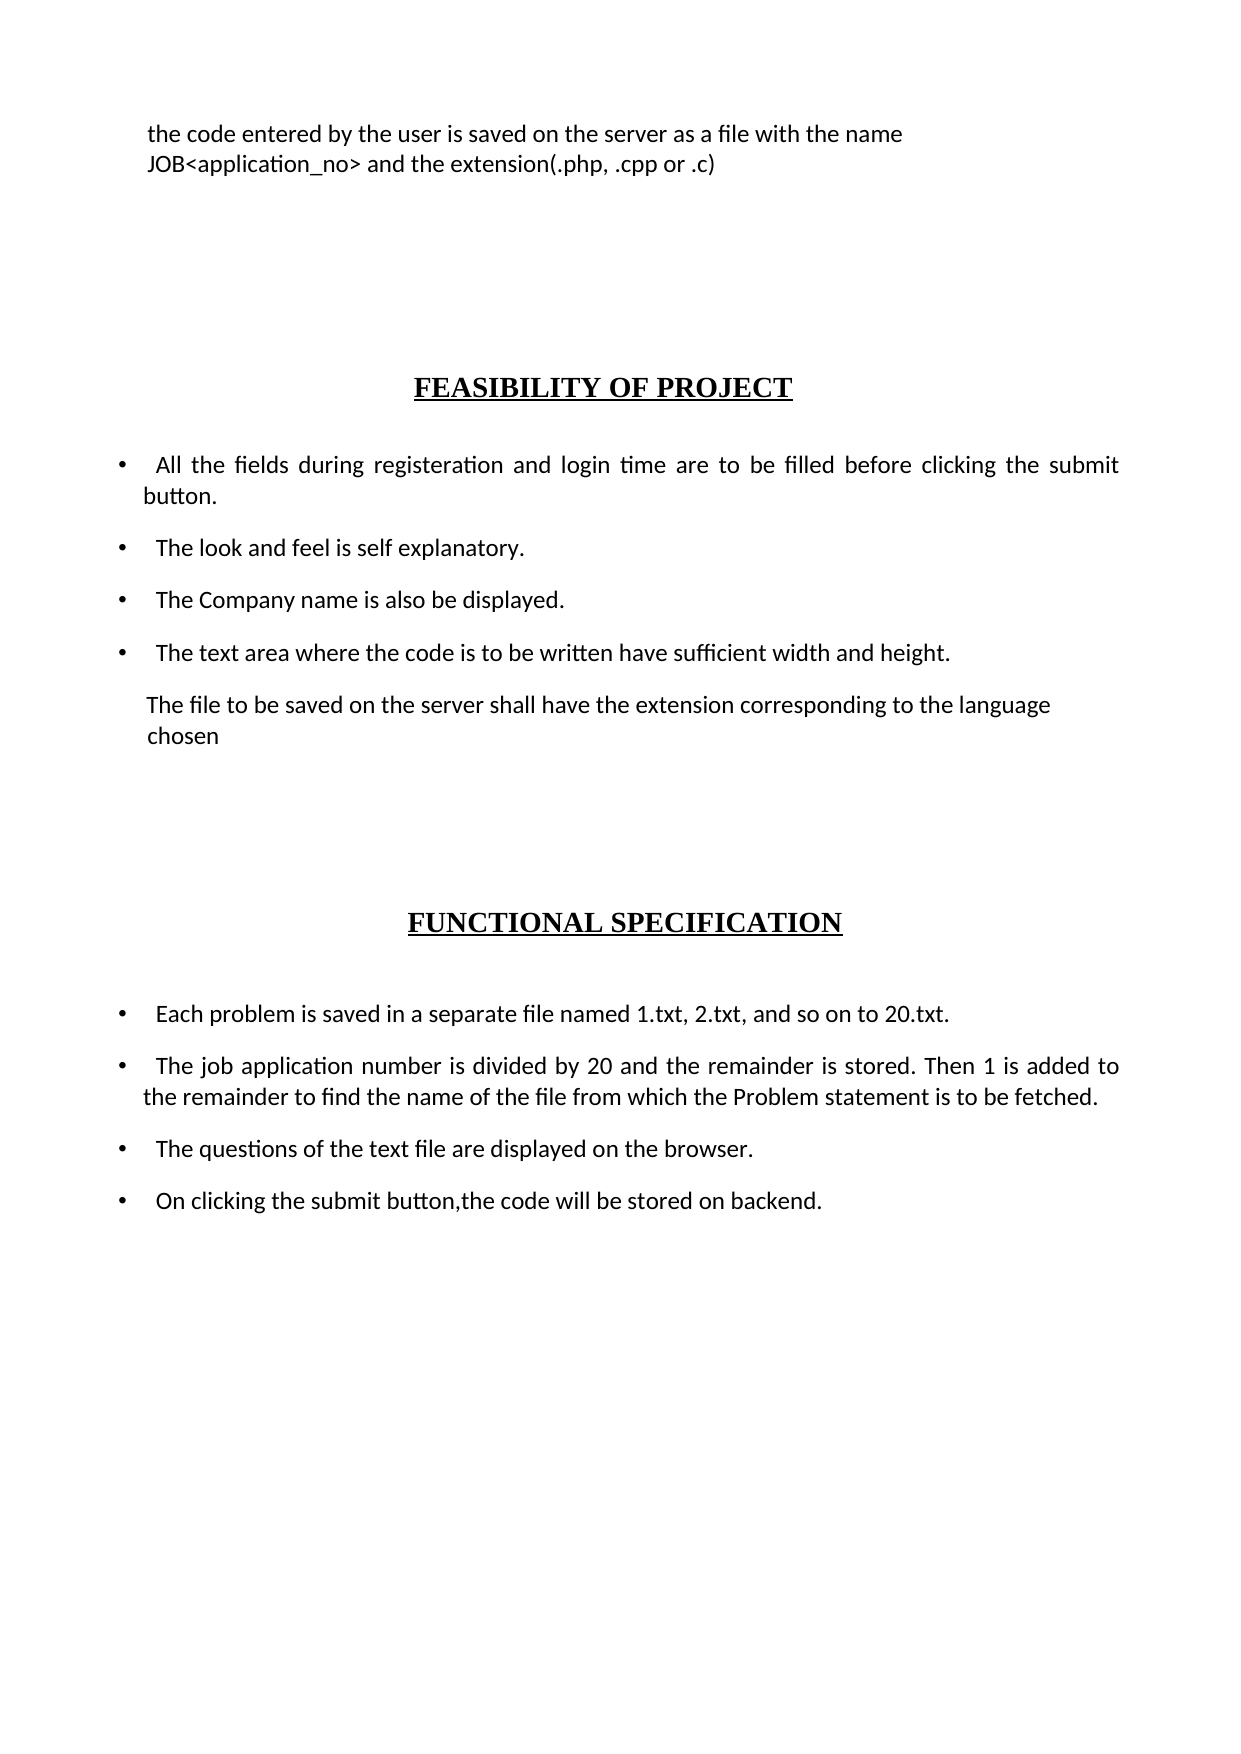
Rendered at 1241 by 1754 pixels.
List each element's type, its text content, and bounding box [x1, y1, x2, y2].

list Each problem is saved in a separate file named 1.txt, 2.txt, and so on to 20.txt. [105, 998, 1122, 1028]
list The questions of the text file are displayed on the browser. [105, 1133, 1122, 1163]
text The file to be saved on the server shall have the extension corresponding to the language chosen [146, 689, 1122, 750]
list On clicking the submit button,the code will be stored on backend. [105, 1185, 1122, 1216]
text the code entered by the user is saved on the server as a file with the name JOB<application_no> and the extension(.php, .cpp or .c) [146, 118, 1122, 179]
list The Company name is also be displayed. [105, 585, 1122, 615]
text FEASIBILITY OF PROJECT [146, 369, 1122, 405]
list All the fields during registeration and login time are to be filled before clicking the submit button. [105, 449, 1122, 511]
list The text area where the code is to be written have sufficient width and height. [105, 637, 1122, 667]
list The job application number is divided by 20 and the remainder is stored. Then 1 is added to the remainder to find the name of the file from which the Problem statement is to be fetched. [105, 1050, 1122, 1111]
text FUNCTIONAL SPECIFICATION [118, 904, 1122, 940]
list The look and feel is self explanatory. [105, 532, 1122, 563]
